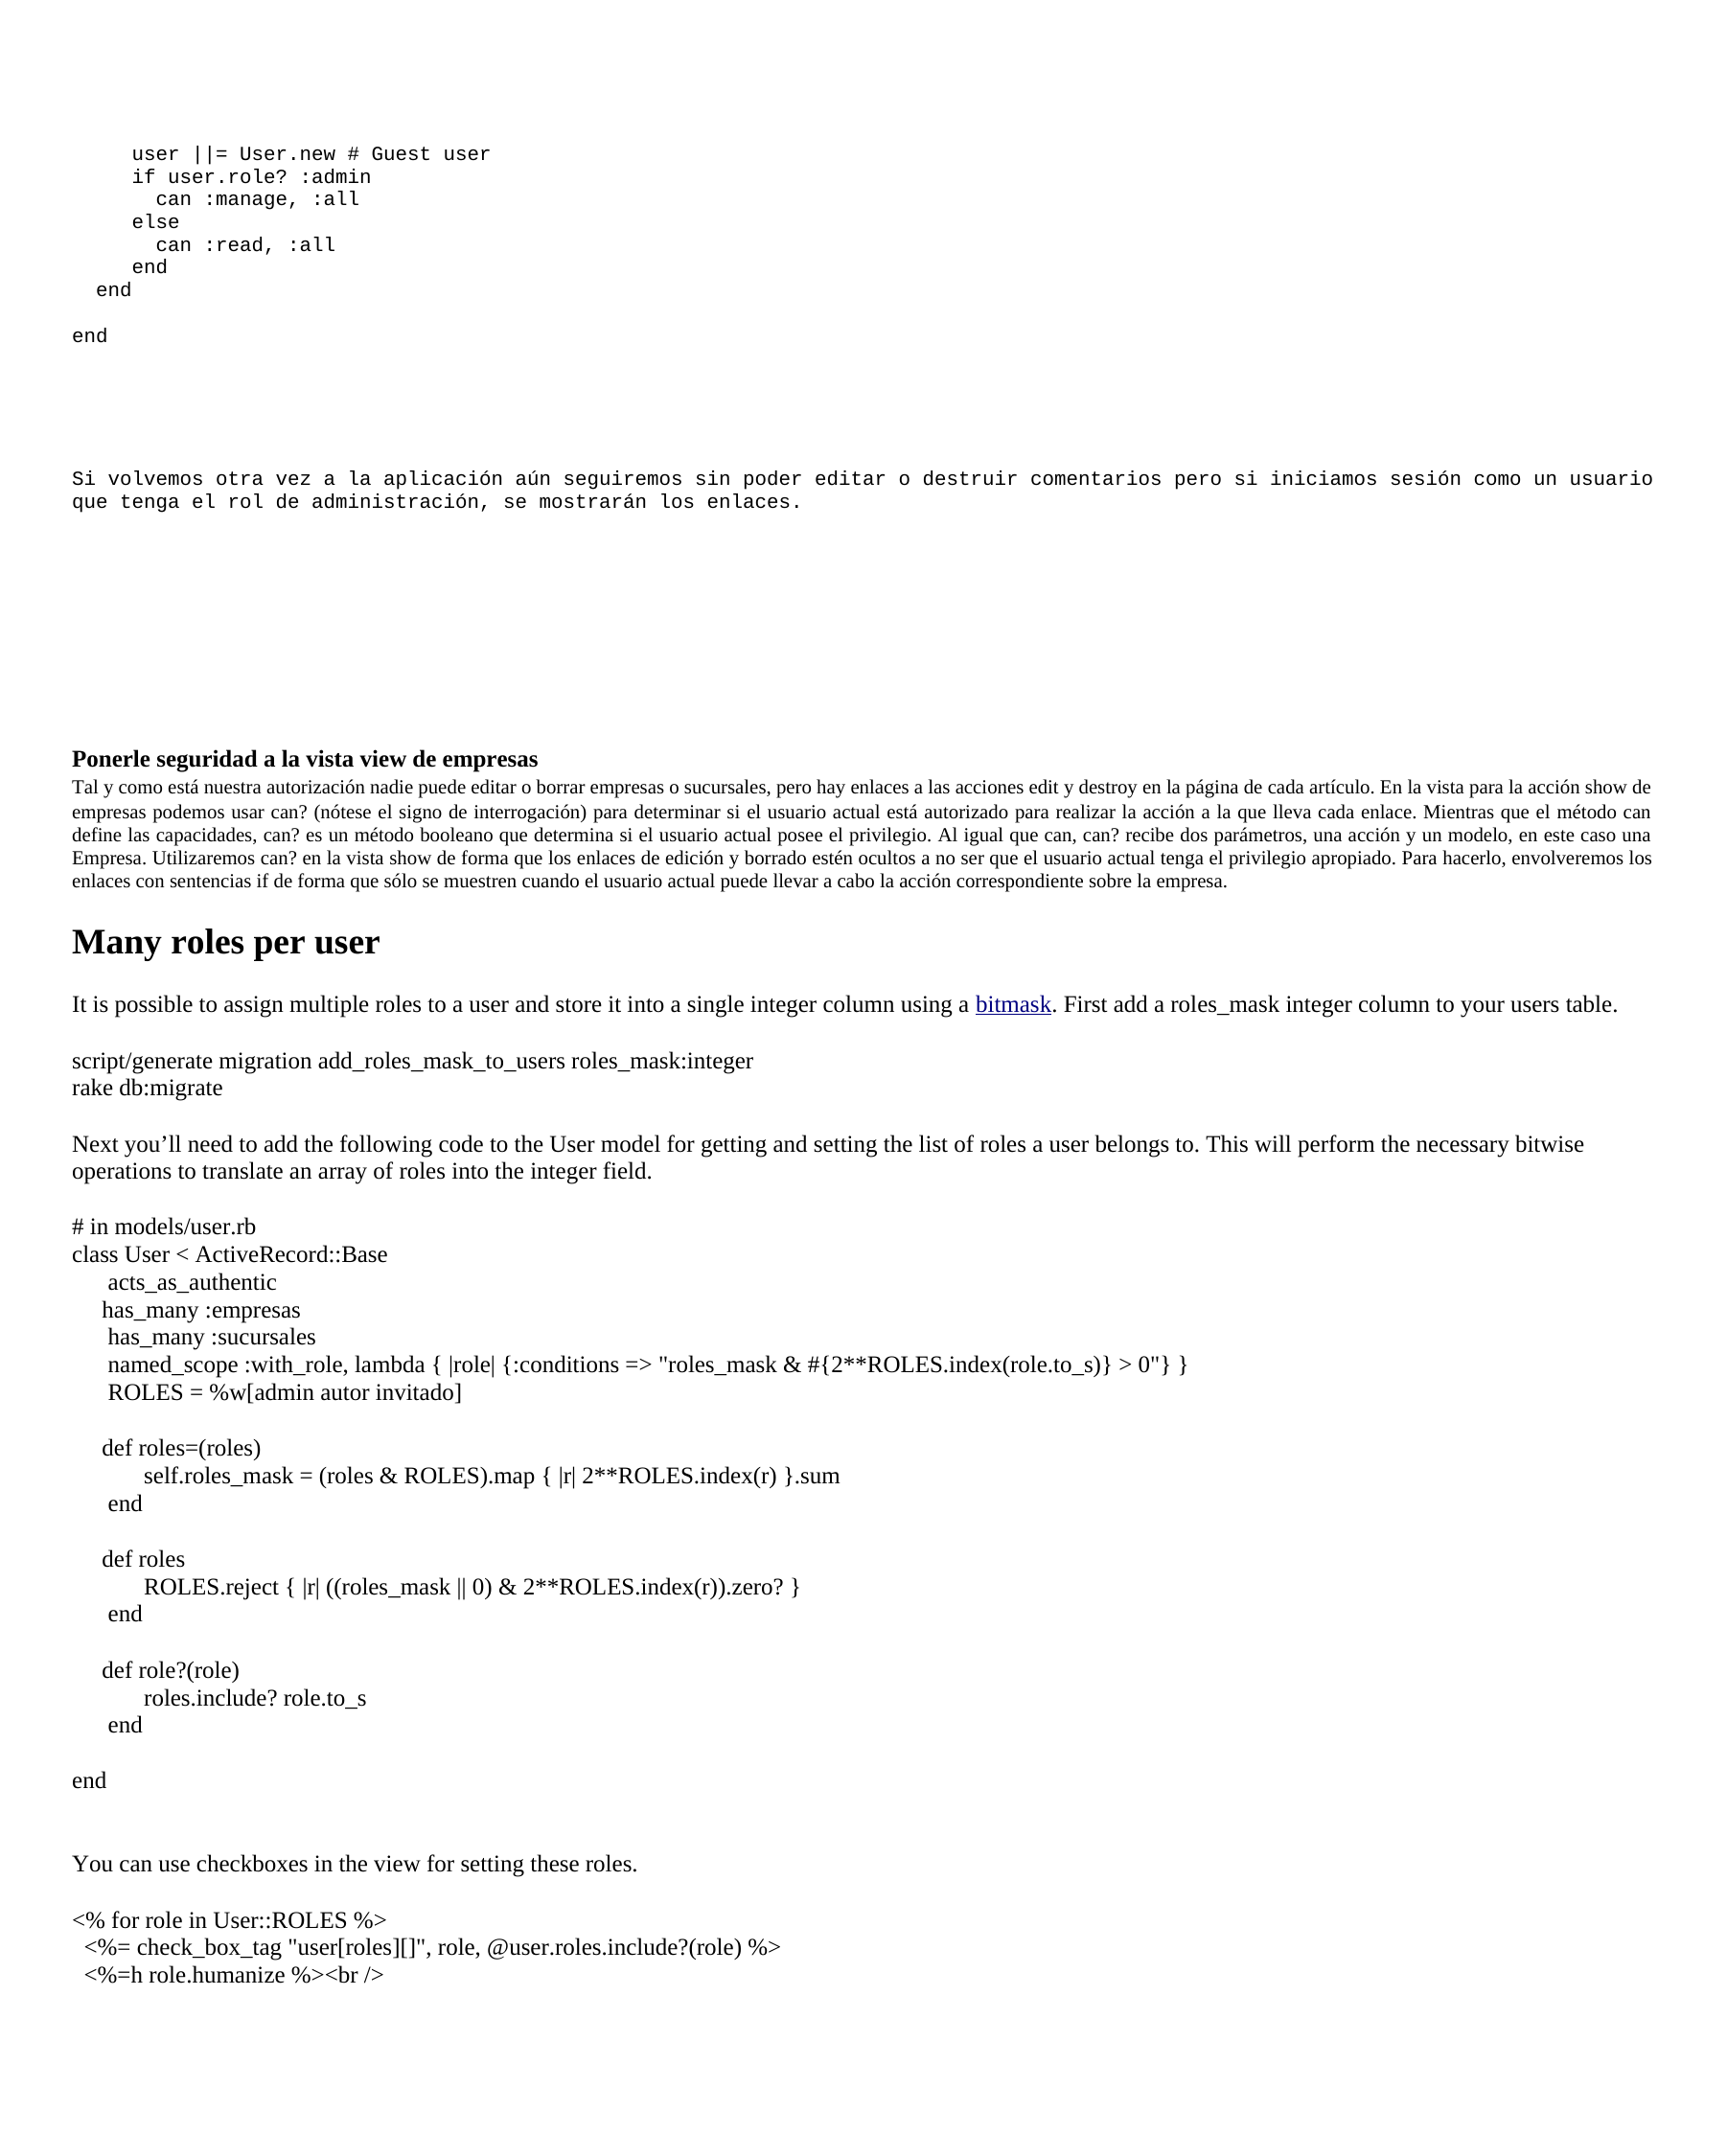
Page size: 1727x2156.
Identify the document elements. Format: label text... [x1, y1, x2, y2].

text can :read, :all [72, 234, 1654, 257]
text user ||= User.new # Guest user [72, 144, 1654, 167]
text end [72, 325, 1654, 348]
text end [72, 1766, 1654, 1794]
text end [72, 257, 1654, 280]
text ﻿It is possible to assign multiple roles to a user and store it into a single integer column using a bitmask. First add a roles_mask integer column to your users table. [72, 990, 1654, 1018]
text Ponerle seguridad a la vista view de empresas [72, 745, 1654, 771]
text You can use checkboxes in the view for setting these roles. [72, 1823, 1654, 1877]
text def roles ROLES.reject { |r| ((roles_mask || 0) & 2**ROLES.index(r)).zero? } end [72, 1545, 1654, 1627]
text end [72, 280, 1654, 303]
text Next you’ll need to add the following code to the User model for getting and setting the list of roles a user belongs to. This will perform the necessary bitwise operations to translate an array of roles into the integer field. [72, 1130, 1654, 1184]
text # in models/user.rb class User < ActiveRecord::Base acts_as_authentic has_many :empresas has_many :sucursales named_scope :with_role, lambda { |role| {:conditions => "roles_mask & #{2**ROLES.index(role.to_s)} > 0"} } ROLES = %w[admin autor invitado] [72, 1213, 1654, 1406]
text if user.role? :admin [72, 167, 1654, 189]
text ﻿Si volvemos otra vez a la aplicación aún seguiremos sin poder editar o destruir comentarios pero si iniciamos sesión como un usuario que tenga el rol de administración, se mostrarán los enlaces. [72, 463, 1654, 515]
text def roles=(roles) self.roles_mask = (roles & ROLES).map { |r| 2**ROLES.index(r) }.sum end [72, 1434, 1654, 1517]
text def role?(role) roles.include? role.to_s end [72, 1656, 1654, 1738]
text ﻿Many roles per user [72, 920, 1654, 961]
text <% for role in User::ROLES %> <%= check_box_tag "user[roles][]", role, @user.roles.include?(role) %> <%=h role.humanize %><br /> [72, 1906, 1654, 1988]
text else [72, 212, 1654, 234]
text script/generate migration add_roles_mask_to_users roles_mask:integer rake db:migrate [72, 1046, 1654, 1101]
text ﻿Tal y como está nuestra autorización nadie puede editar o borrar empresas o sucursales, pero hay enlaces a las acciones edit y destroy en la página de cada artículo. En la vista para la acción show de empresas podemos usar can? (nótese el signo de interrogación) para determinar si el usuario actual está autorizado para realizar la acción a la que lleva cada enlace. Mientras que el método can define las capacidades, can? es un método booleano que determina si el usuario actual posee el privilegio. Al igual que can, can? recibe dos parámetros, una acción y un modelo, en este caso una Empresa. Utilizaremos can? en la vista show de forma que los enlaces de edición y borrado estén ocultos a no ser que el usuario actual tenga el privilegio apropiado. Para hacerlo, envolveremos los enlaces con sentencias if de forma que sólo se muestren cuando el usuario actual puede llevar a cabo la acción correspondiente sobre la empresa. [72, 771, 1654, 892]
text can :manage, :all [72, 189, 1654, 212]
